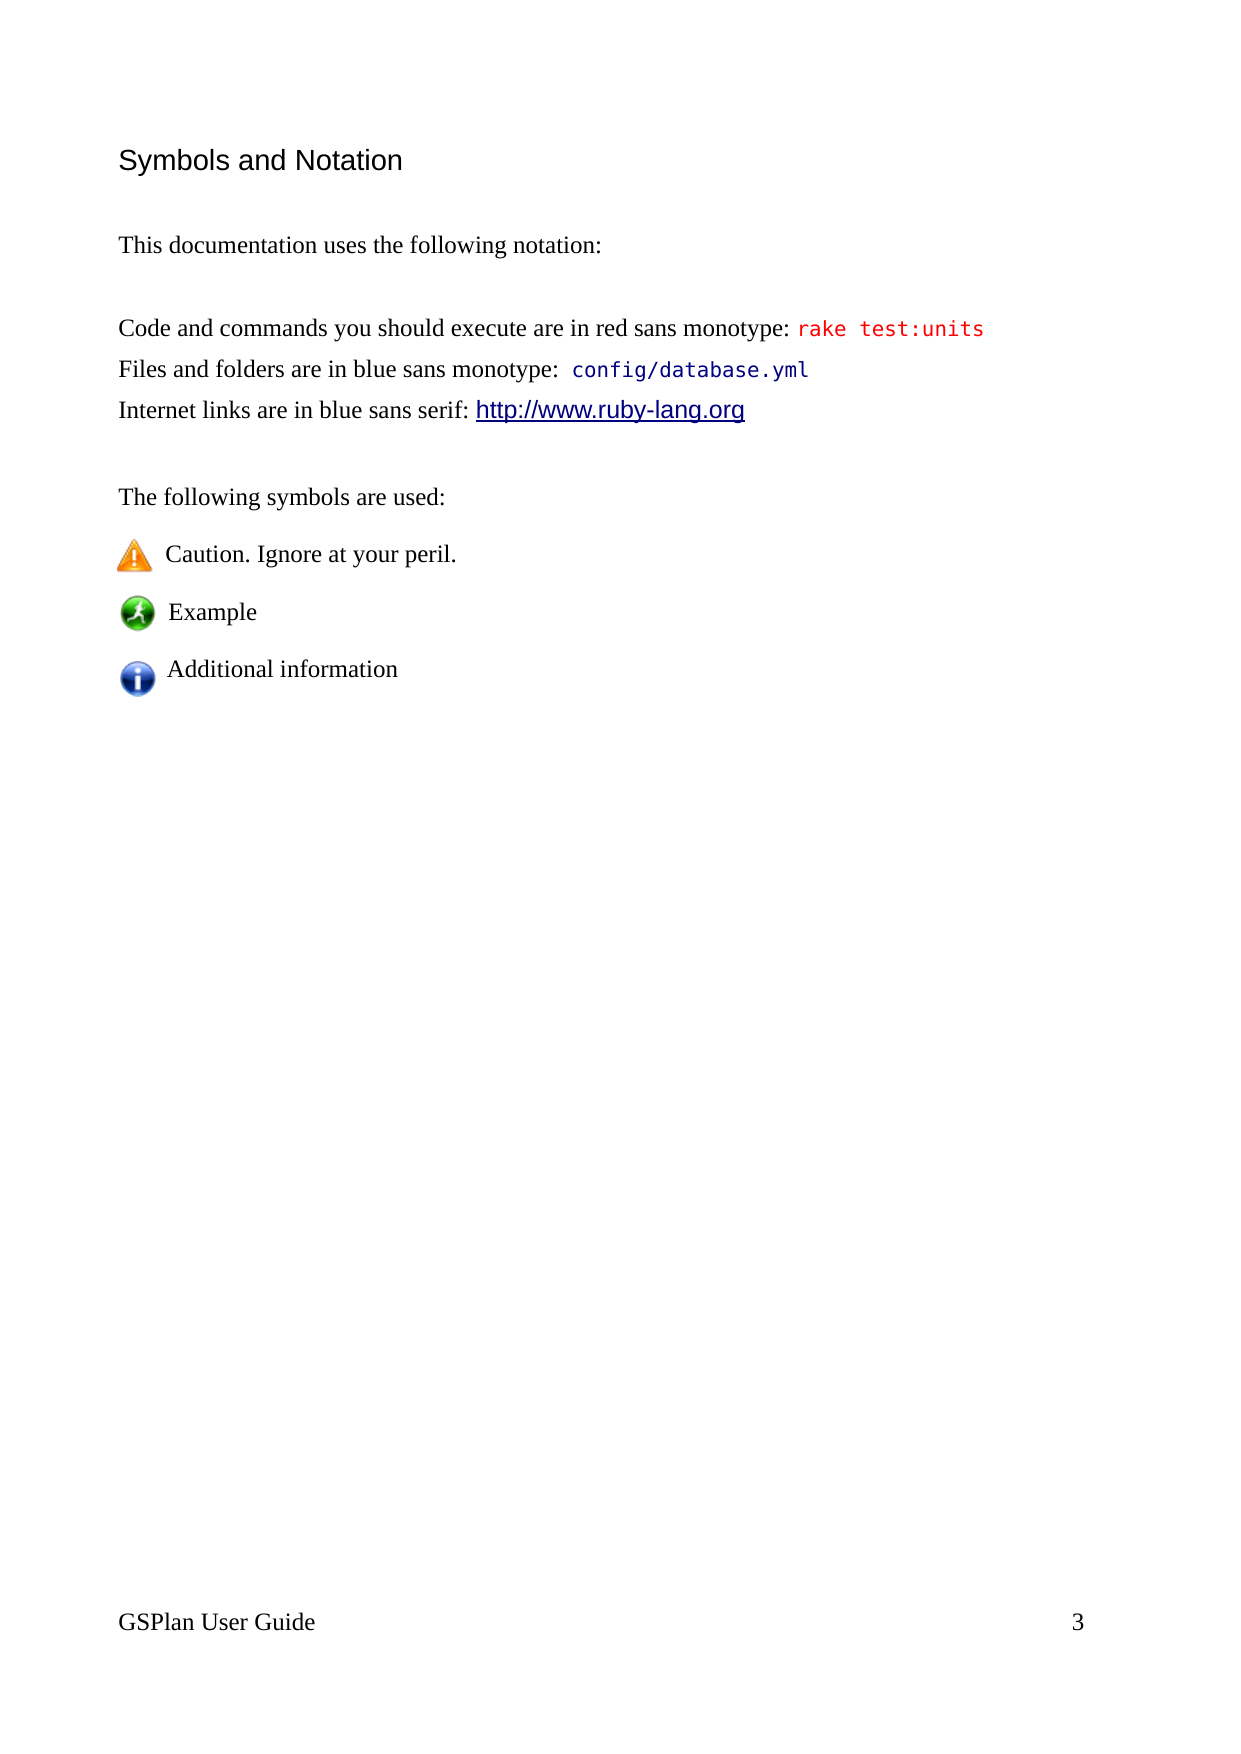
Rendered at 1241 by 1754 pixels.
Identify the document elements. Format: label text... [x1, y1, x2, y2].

text Caution. Ignore at your peril. [153, 539, 1122, 568]
subtitle Symbols and Notation [118, 143, 1122, 177]
picture [120, 595, 156, 632]
text Code and commands you should execute are in red sans monotype: rake test:units [118, 313, 1122, 342]
text Example [156, 597, 1122, 626]
picture [117, 538, 153, 574]
text Additional information [118, 654, 1122, 683]
text Files and folders are in blue sans monotype: config/database.yml [118, 354, 1122, 383]
text Internet links are in blue sans serif: http://www.ruby-lang.org [118, 395, 1122, 424]
text The following symbols are used: [118, 482, 1122, 511]
text This documentation uses the following notation: [118, 230, 1122, 259]
picture [120, 661, 156, 697]
